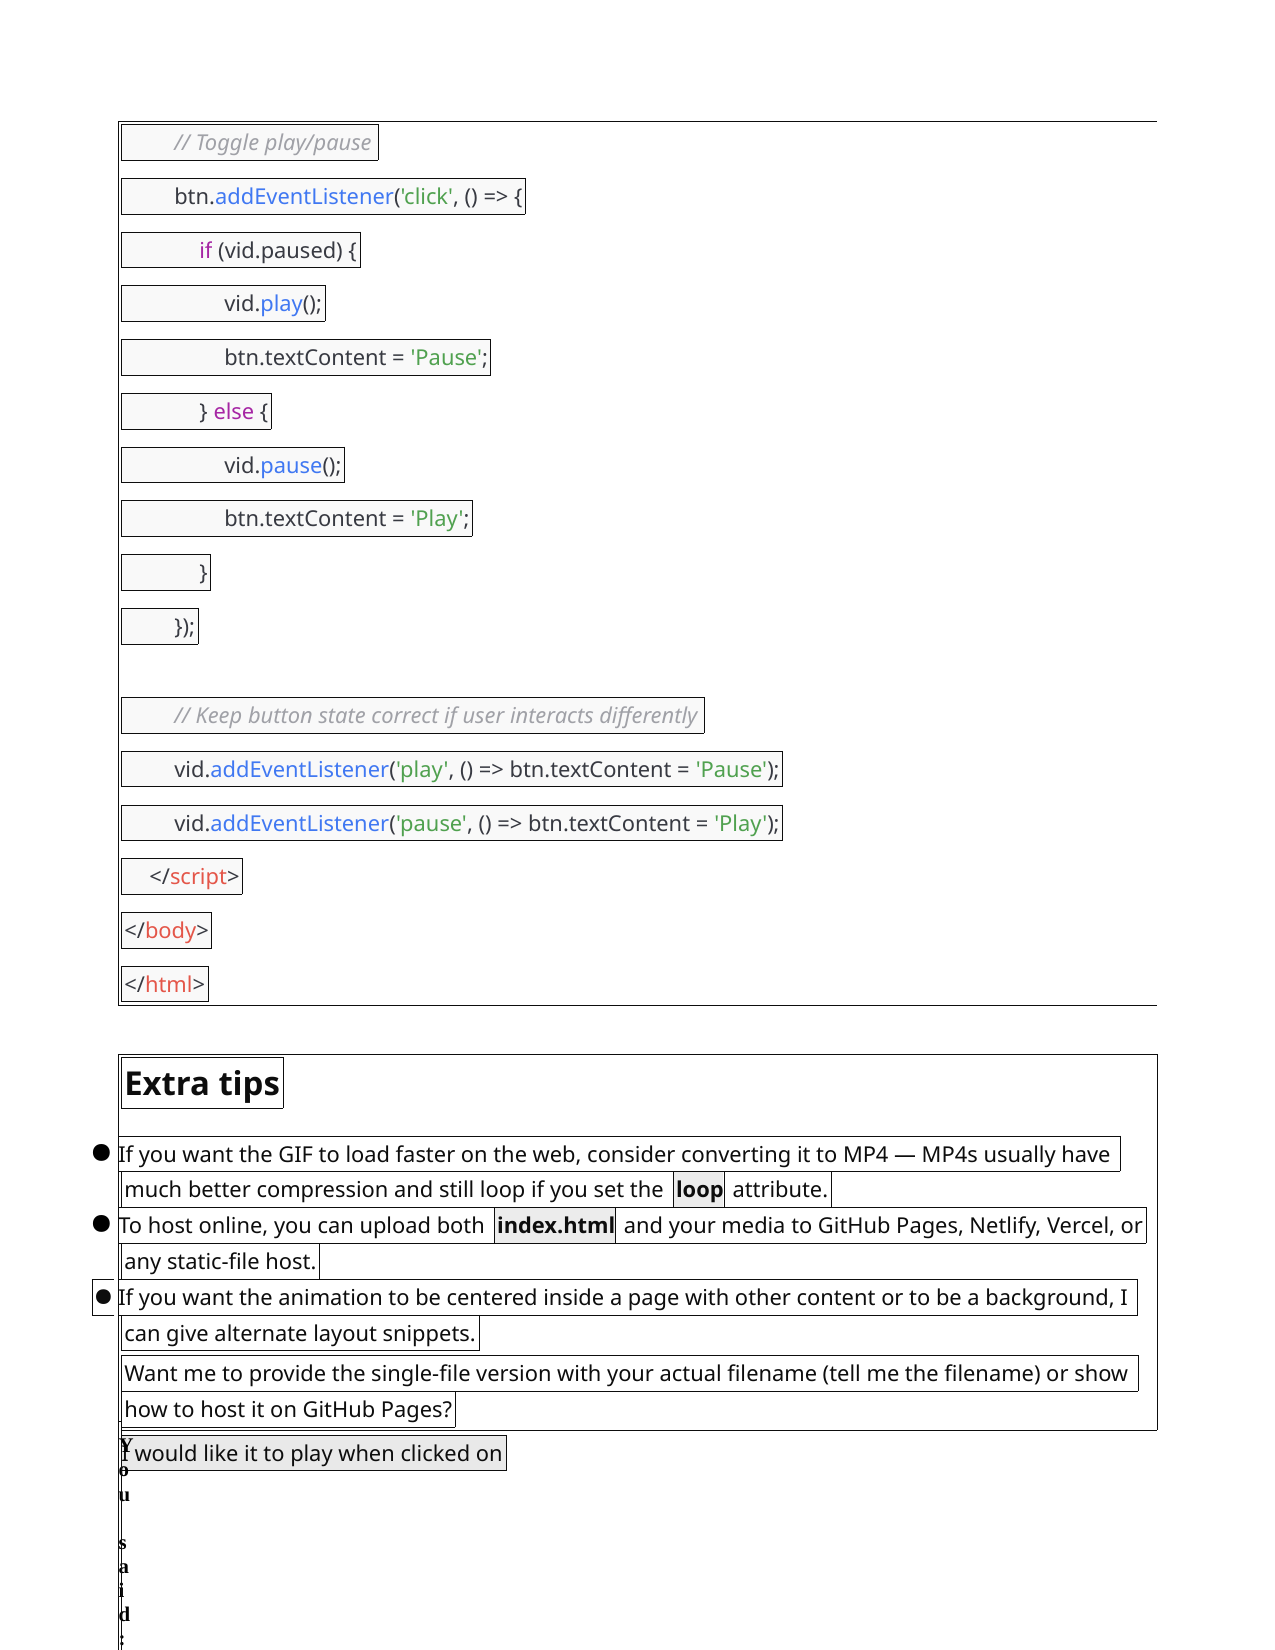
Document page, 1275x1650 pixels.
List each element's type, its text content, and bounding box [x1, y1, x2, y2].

text Want me to provide the single-file version with your actual filename (tell me the filename) or show how to host it on GitHub Pages? [119, 1352, 1157, 1430]
subtitle Extra tips [119, 1055, 1157, 1108]
text } [119, 551, 1157, 590]
text if (vid.paused) { [119, 229, 1157, 267]
text I would like it to play when clicked on [122, 1436, 506, 1470]
text vid.addEventListener('pause', () => btn.textContent = 'Play'); [119, 802, 1157, 840]
text vid.play(); [119, 282, 1157, 321]
text // Toggle play/pause [119, 122, 1157, 160]
list To host online, you can upload both index.html and your media to GitHub Pages, Netlify, Vercel, or any static-file host. [616, 1208, 1146, 1243]
list To host online, you can upload both index.html and your media to GitHub Pages, Netlify, Vercel, or any static-file host. [320, 1204, 1157, 1276]
text </html> [119, 963, 1157, 1005]
list To host online, you can upload both index.html and your media to GitHub Pages, Netlify, Vercel, or any static-file host. [119, 1208, 494, 1243]
text // Keep button state correct if user interacts differently [119, 694, 1157, 733]
text btn.textContent = 'Pause'; [119, 336, 1157, 375]
list If you want the animation to be centered inside a page with other content or to be a background, I can give alternate layout snippets. [119, 1280, 1137, 1315]
text } else { [119, 390, 1157, 429]
text vid.pause(); [119, 444, 1157, 482]
text </script> [119, 855, 1157, 894]
text btn.addEventListener('click', () => { [119, 175, 1157, 214]
text vid.addEventListener('play', () => btn.textContent = 'Pause'); [119, 748, 1157, 787]
text }); [119, 605, 1157, 644]
list To host online, you can upload both index.html and your media to GitHub Pages, Netlify, Vercel, or any static-file host. [495, 1208, 615, 1243]
list If you want the animation to be centered inside a page with other content or to be a background, I can give alternate layout snippets. [320, 1276, 1157, 1351]
text btn.textContent = 'Play'; [119, 497, 1157, 536]
text I would like it to play when clicked on [507, 1435, 1157, 1471]
list If you want the animation to be centered inside a page with other content or to be a background, I can give alternate layout snippets. [122, 1316, 479, 1350]
list To host online, you can upload both index.html and your media to GitHub Pages, Netlify, Vercel, or any static-file host. [122, 1244, 319, 1276]
text </body> [119, 909, 1157, 948]
list If you want the GIF to load faster on the web, consider converting it to MP4 — MP4s usually have much better compression and still loop if you set the loop attribute. [119, 1133, 1157, 1204]
